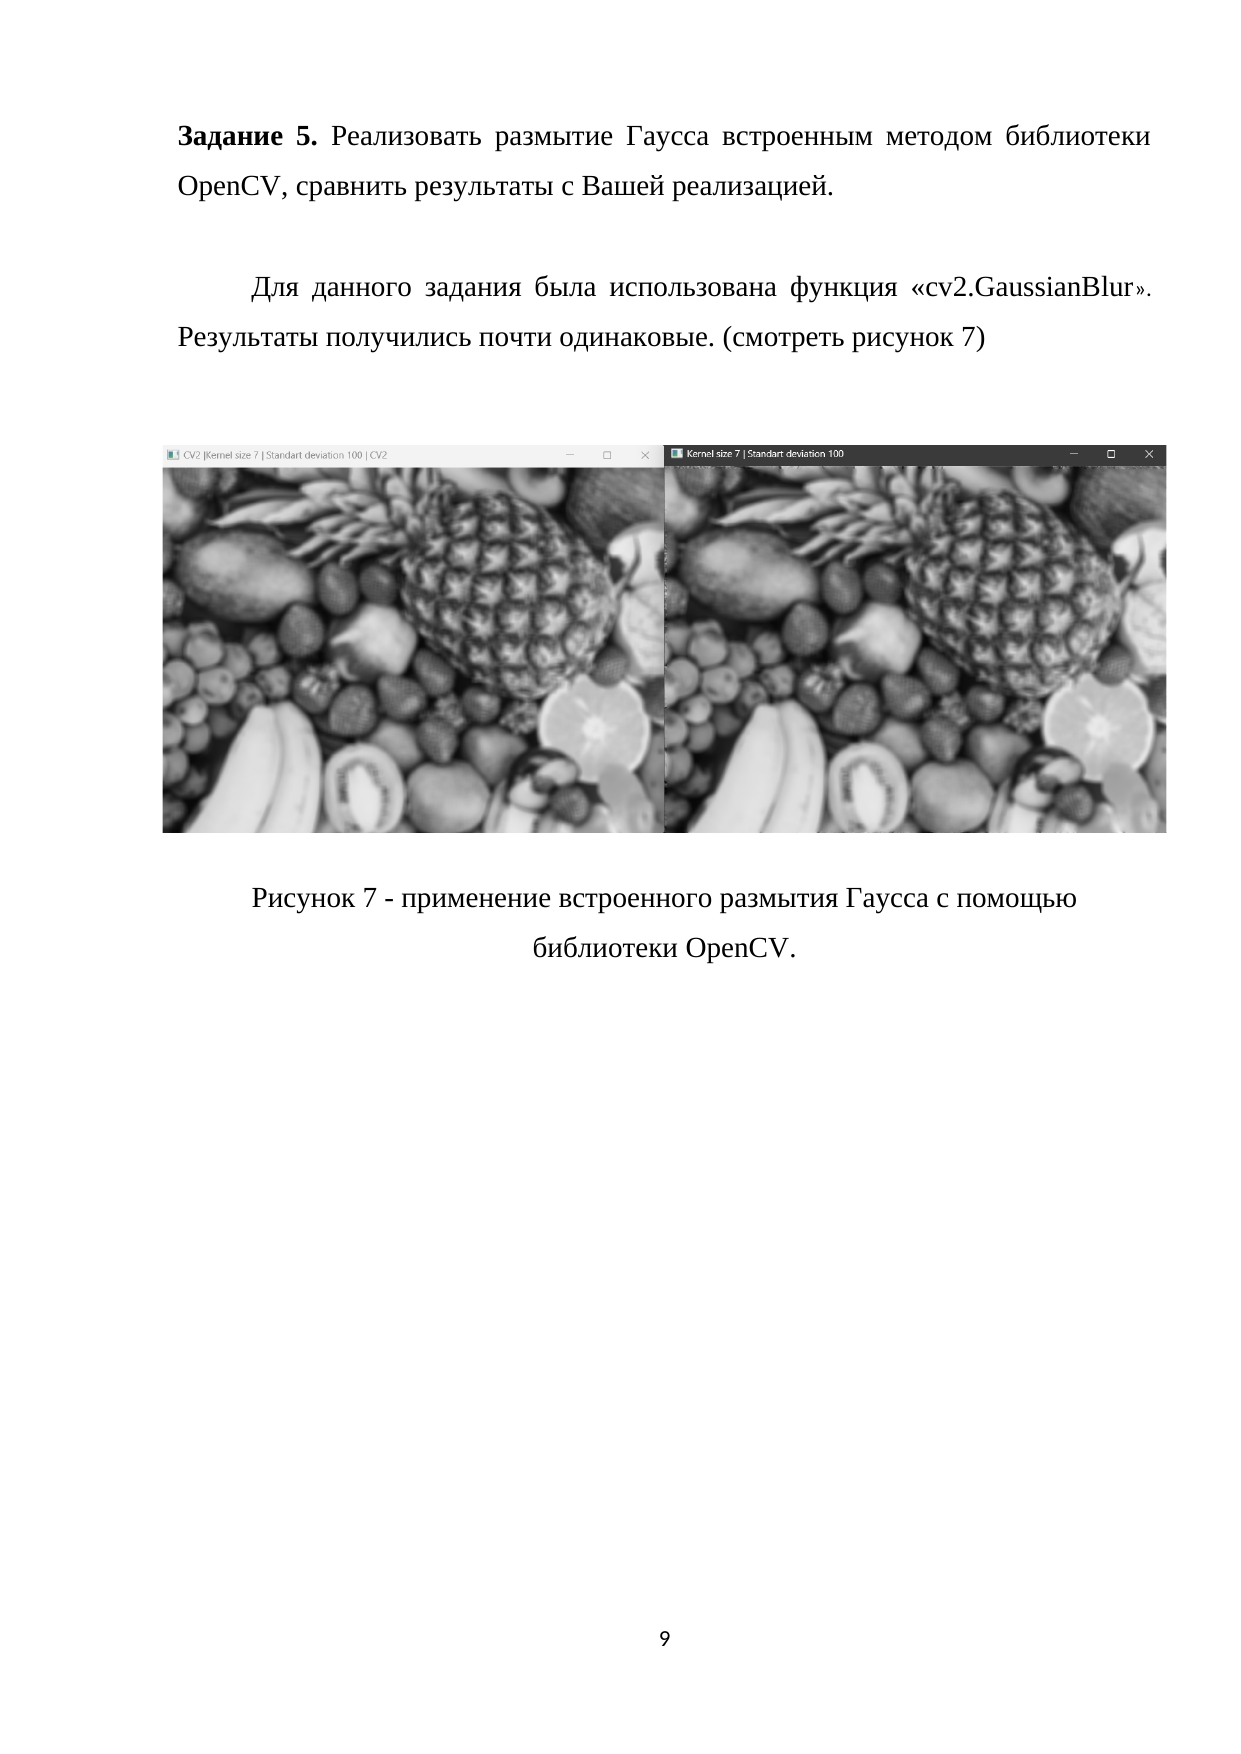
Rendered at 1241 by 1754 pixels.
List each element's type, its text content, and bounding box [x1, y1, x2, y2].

picture [162, 445, 1167, 833]
text Для данного задания была использована функция «cv2.GaussianBlur». Результаты получились почти одинаковые. (смотреть рисунок 7) [177, 269, 1152, 353]
text Рисунок 7 - применение встроенного размытия Гаусса с помощью библиотеки OpenCV. [177, 833, 1152, 964]
text Задание 5. Реализовать размытие Гаусса встроенным методом библиотеки OpenCV, сравнить результаты с Вашей реализацией. [177, 118, 1152, 202]
